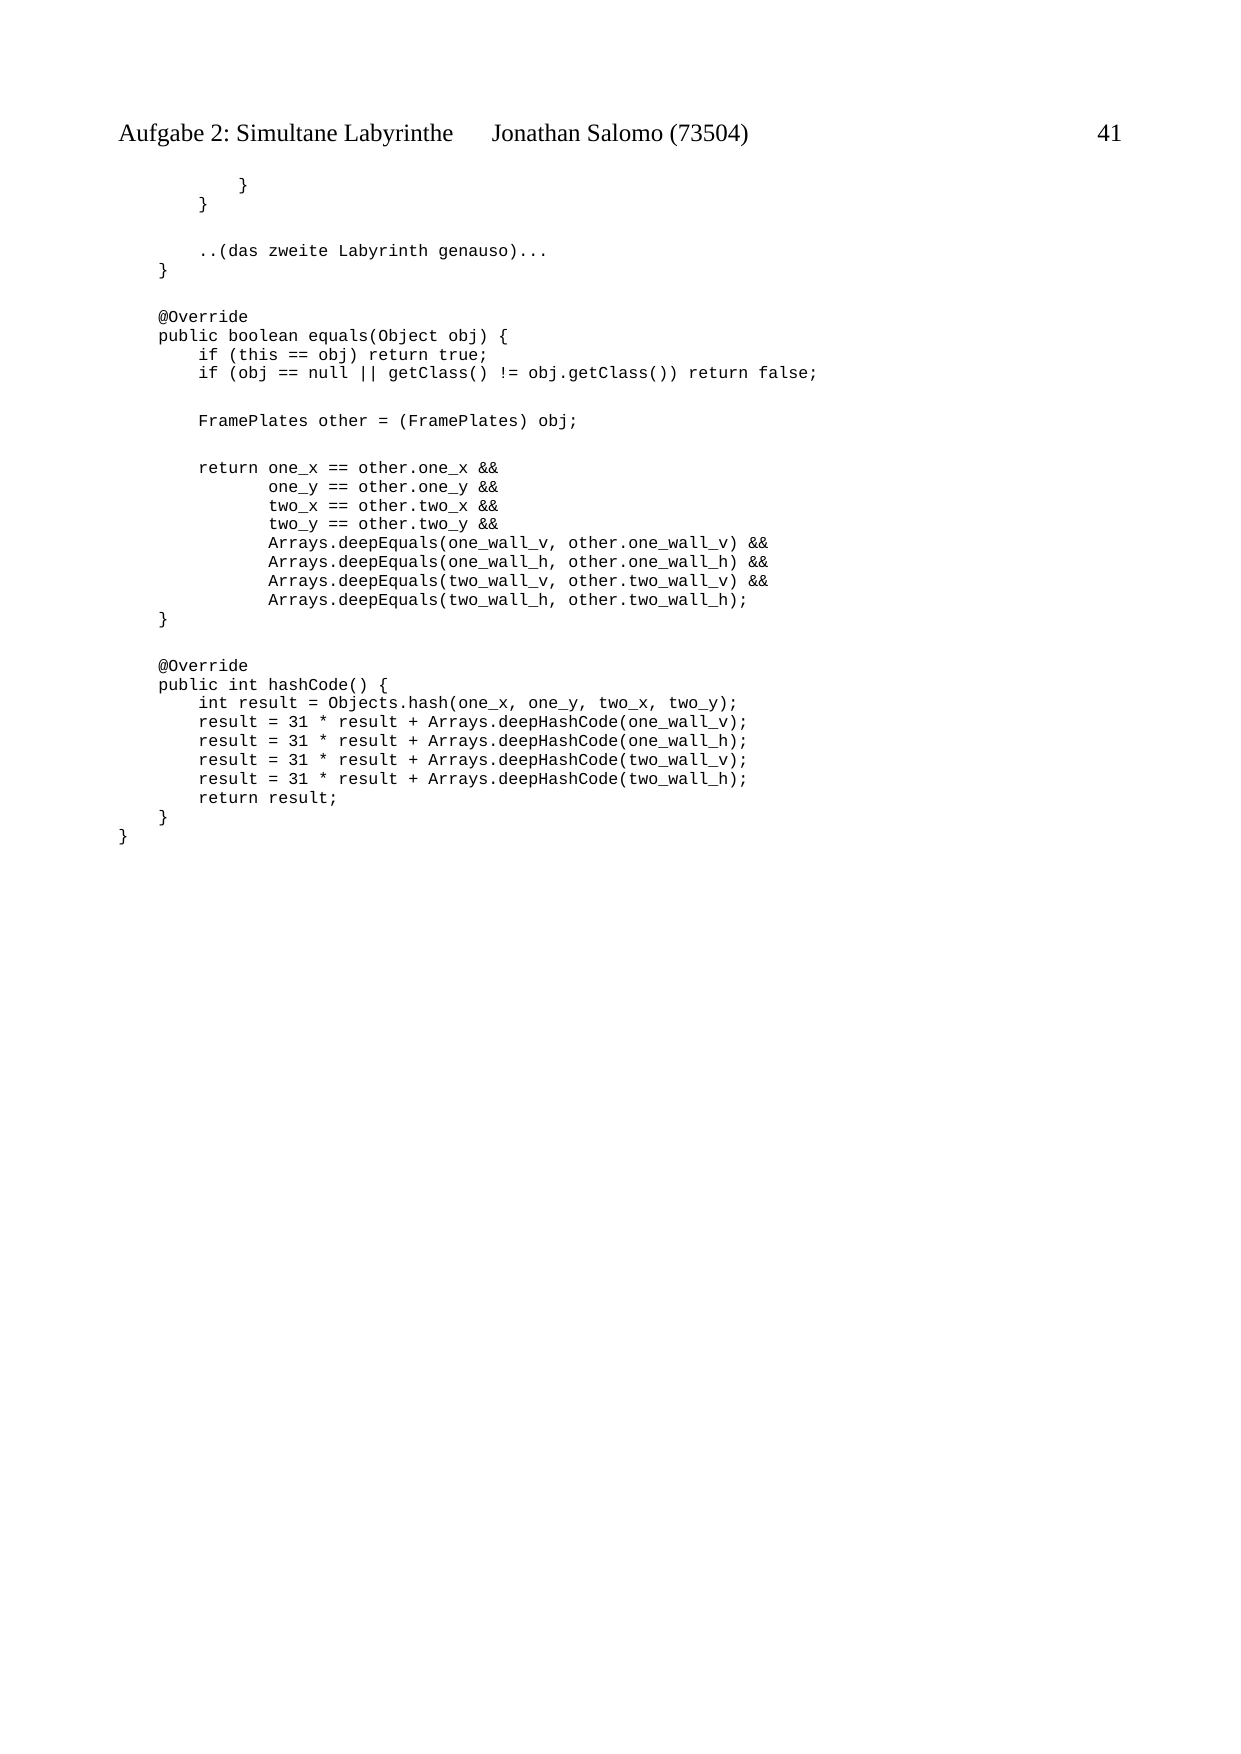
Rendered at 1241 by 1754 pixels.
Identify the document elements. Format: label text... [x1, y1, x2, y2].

text Arrays.deepEquals(two_wall_v, other.two_wall_v) && [118, 572, 1122, 591]
text two_y == other.two_y && [118, 516, 1122, 535]
text } [118, 827, 1122, 846]
text result = 31 * result + Arrays.deepHashCode(one_wall_v); [118, 714, 1122, 733]
text public int hashCode() { [118, 676, 1122, 695]
text ..(das zweite Labyrinth genauso)... [118, 242, 1122, 261]
text return result; [118, 789, 1122, 808]
text Arrays.deepEquals(one_wall_h, other.one_wall_h) && [118, 554, 1122, 572]
text Arrays.deepEquals(one_wall_v, other.one_wall_v) && [118, 535, 1122, 554]
text return one_x == other.one_x && [118, 459, 1122, 478]
text } [118, 195, 1122, 214]
text } [118, 808, 1122, 827]
text @Override [118, 657, 1122, 676]
text if (obj == null || getClass() != obj.getClass()) return false; [118, 365, 1122, 384]
text if (this == obj) return true; [118, 346, 1122, 365]
text FramePlates other = (FramePlates) obj; [118, 412, 1122, 431]
text result = 31 * result + Arrays.deepHashCode(one_wall_h); [118, 733, 1122, 752]
text two_x == other.two_x && [118, 497, 1122, 516]
text public boolean equals(Object obj) { [118, 327, 1122, 346]
text } [118, 610, 1122, 629]
text @Override [118, 308, 1122, 327]
text result = 31 * result + Arrays.deepHashCode(two_wall_h); [118, 771, 1122, 789]
text one_y == other.one_y && [118, 478, 1122, 497]
text } [118, 261, 1122, 280]
text } [118, 176, 1122, 195]
text result = 31 * result + Arrays.deepHashCode(two_wall_v); [118, 752, 1122, 771]
text int result = Objects.hash(one_x, one_y, two_x, two_y); [118, 695, 1122, 714]
text Arrays.deepEquals(two_wall_h, other.two_wall_h); [118, 591, 1122, 610]
